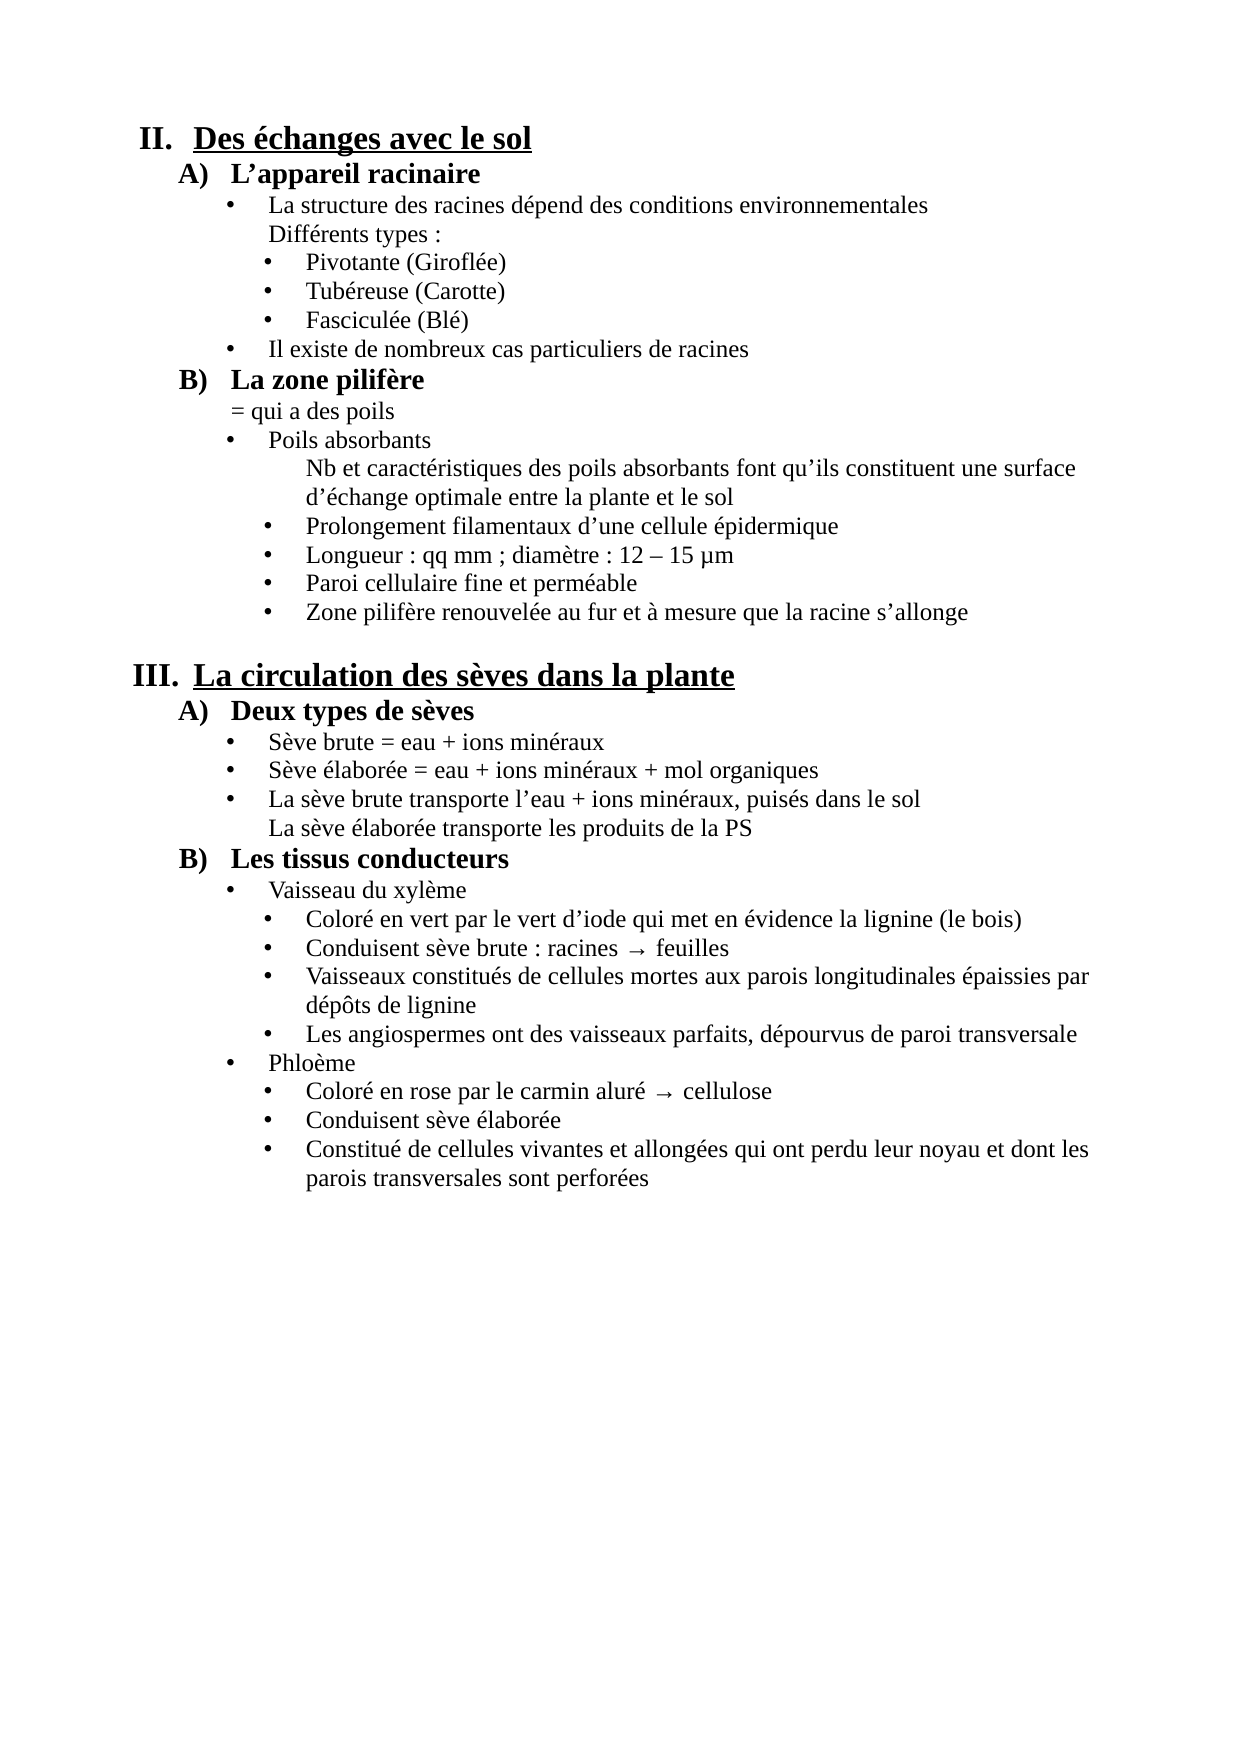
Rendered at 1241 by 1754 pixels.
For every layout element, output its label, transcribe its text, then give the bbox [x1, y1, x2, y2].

list Coloré en vert par le vert d’iode qui met en évidence la lignine (le bois) [268, 904, 1122, 933]
list Phloème [231, 1048, 1122, 1076]
list Constitué de cellules vivantes et allongées qui ont perdu leur noyau et dont les parois transversales sont perforées [268, 1134, 1122, 1191]
list Conduisent sève brute : racines → feuilles [268, 933, 1122, 961]
list Deux types de sèves [193, 693, 1122, 727]
list Des échanges avec le sol [156, 118, 1122, 156]
list Fasciculée (Blé) [268, 305, 1122, 334]
list Nb et caractéristiques des poils absorbants font qu’ils constituent une surface d’échange optimale entre la plante et le sol [268, 453, 1122, 511]
list La zone pilifère [193, 362, 1122, 396]
list Poils absorbants [231, 425, 1122, 453]
list Vaisseau du xylème [231, 875, 1122, 904]
list Coloré en rose par le carmin aluré → cellulose [268, 1076, 1122, 1105]
list Pivotante (Giroflée) [268, 247, 1122, 276]
list Les angiospermes ont des vaisseaux parfaits, dépourvus de paroi transversale [268, 1019, 1122, 1048]
list L’appareil racinaire [193, 156, 1122, 190]
list Tubéreuse (Carotte) [268, 276, 1122, 305]
list Les tissus conducteurs [193, 842, 1122, 875]
list Conduisent sève élaborée [268, 1105, 1122, 1134]
list La sève élaborée transporte les produits de la PS [231, 813, 1122, 842]
list Sève élaborée = eau + ions minéraux + mol organiques [231, 755, 1122, 784]
list Prolongement filamentaux d’une cellule épidermique [268, 511, 1122, 540]
list Longueur : qq mm ; diamètre : 12 – 15 µm [268, 540, 1122, 568]
list = qui a des poils [193, 396, 1122, 425]
list Vaisseaux constitués de cellules mortes aux parois longitudinales épaissies par dépôts de lignine [268, 961, 1122, 1019]
list La sève brute transporte l’eau + ions minéraux, puisés dans le sol [231, 784, 1122, 813]
list La structure des racines dépend des conditions environnementales [231, 190, 1122, 219]
list Sève brute = eau + ions minéraux [231, 727, 1122, 755]
list Différents types : [231, 219, 1122, 247]
list La circulation des sèves dans la plante [156, 655, 1122, 693]
list Zone pilifère renouvelée au fur et à mesure que la racine s’allonge [268, 597, 1122, 626]
list Il existe de nombreux cas particuliers de racines [231, 334, 1122, 362]
list Paroi cellulaire fine et perméable [268, 568, 1122, 597]
